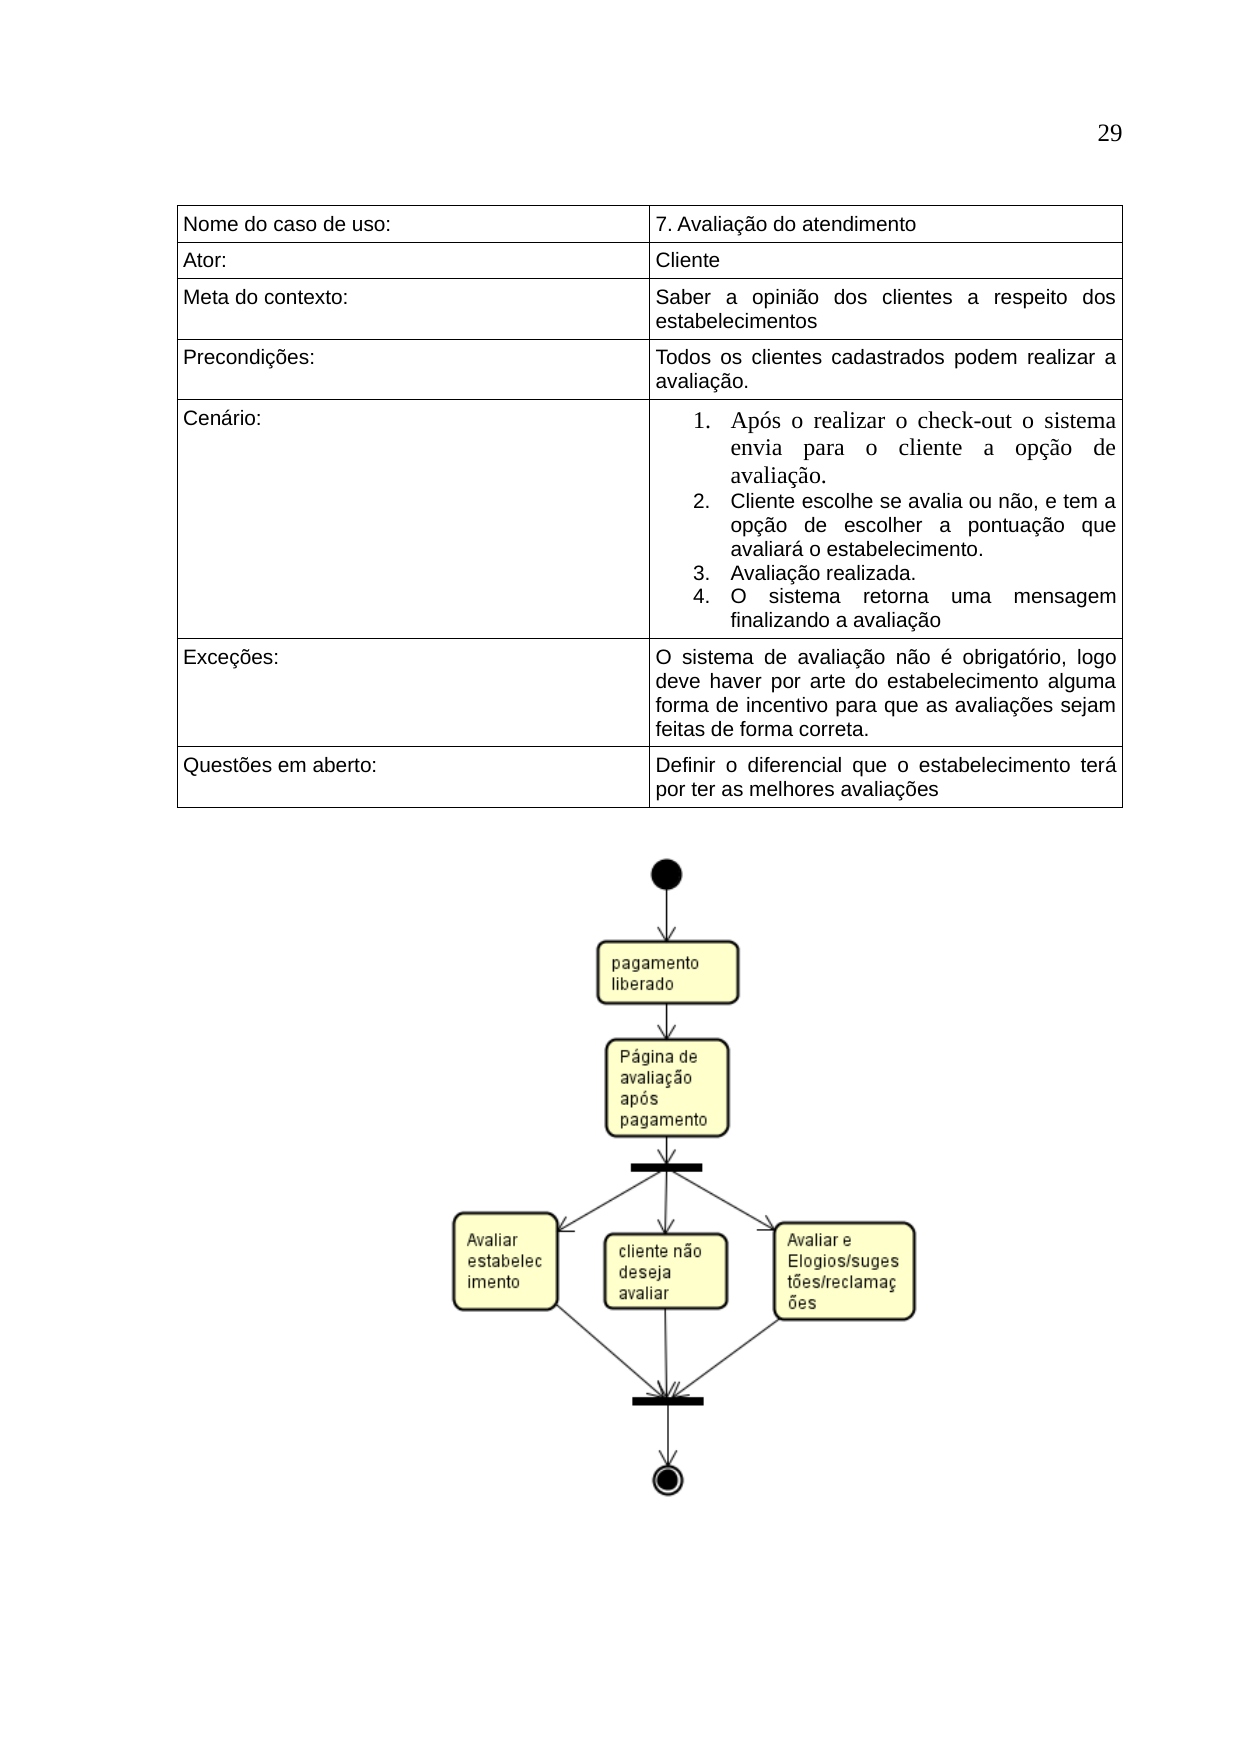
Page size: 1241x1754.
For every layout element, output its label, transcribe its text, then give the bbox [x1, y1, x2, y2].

table_cell Todos os clientes cadastrados podem realizar a avaliação. [650, 340, 1122, 399]
table_cell Cenário: [178, 400, 649, 638]
table_cell Cliente [650, 243, 1122, 278]
table_cell Precondições: [178, 340, 649, 399]
table_cell Ator: [178, 243, 649, 278]
picture [319, 853, 981, 1589]
table_cell Saber a opinião dos clientes a respeito dos estabelecimentos [650, 279, 1122, 338]
table_cell Definir o diferencial que o estabelecimento terá por ter as melhores avaliações [650, 747, 1122, 807]
table_cell Meta do contexto: [178, 279, 649, 338]
table_cell Após o realizar o check-out o sistema envia para o cliente a opção de avaliação. Cliente escolhe se avalia ou não, e tem a opção de escolher a pontuação que avaliará o estabelecimento. Avaliação realizada. O sistema retorna uma mensagem finalizando a avaliação [650, 400, 1122, 638]
table_header 7. Avaliação do atendimento [650, 206, 1122, 242]
table_header Nome do caso de uso: [178, 206, 649, 242]
table_cell O sistema de avaliação não é obrigatório, logo deve haver por arte do estabelecimento alguma forma de incentivo para que as avaliações sejam feitas de forma correta. [650, 639, 1122, 746]
table_cell Exceções: [178, 639, 649, 746]
table_cell Questões em aberto: [178, 747, 649, 807]
